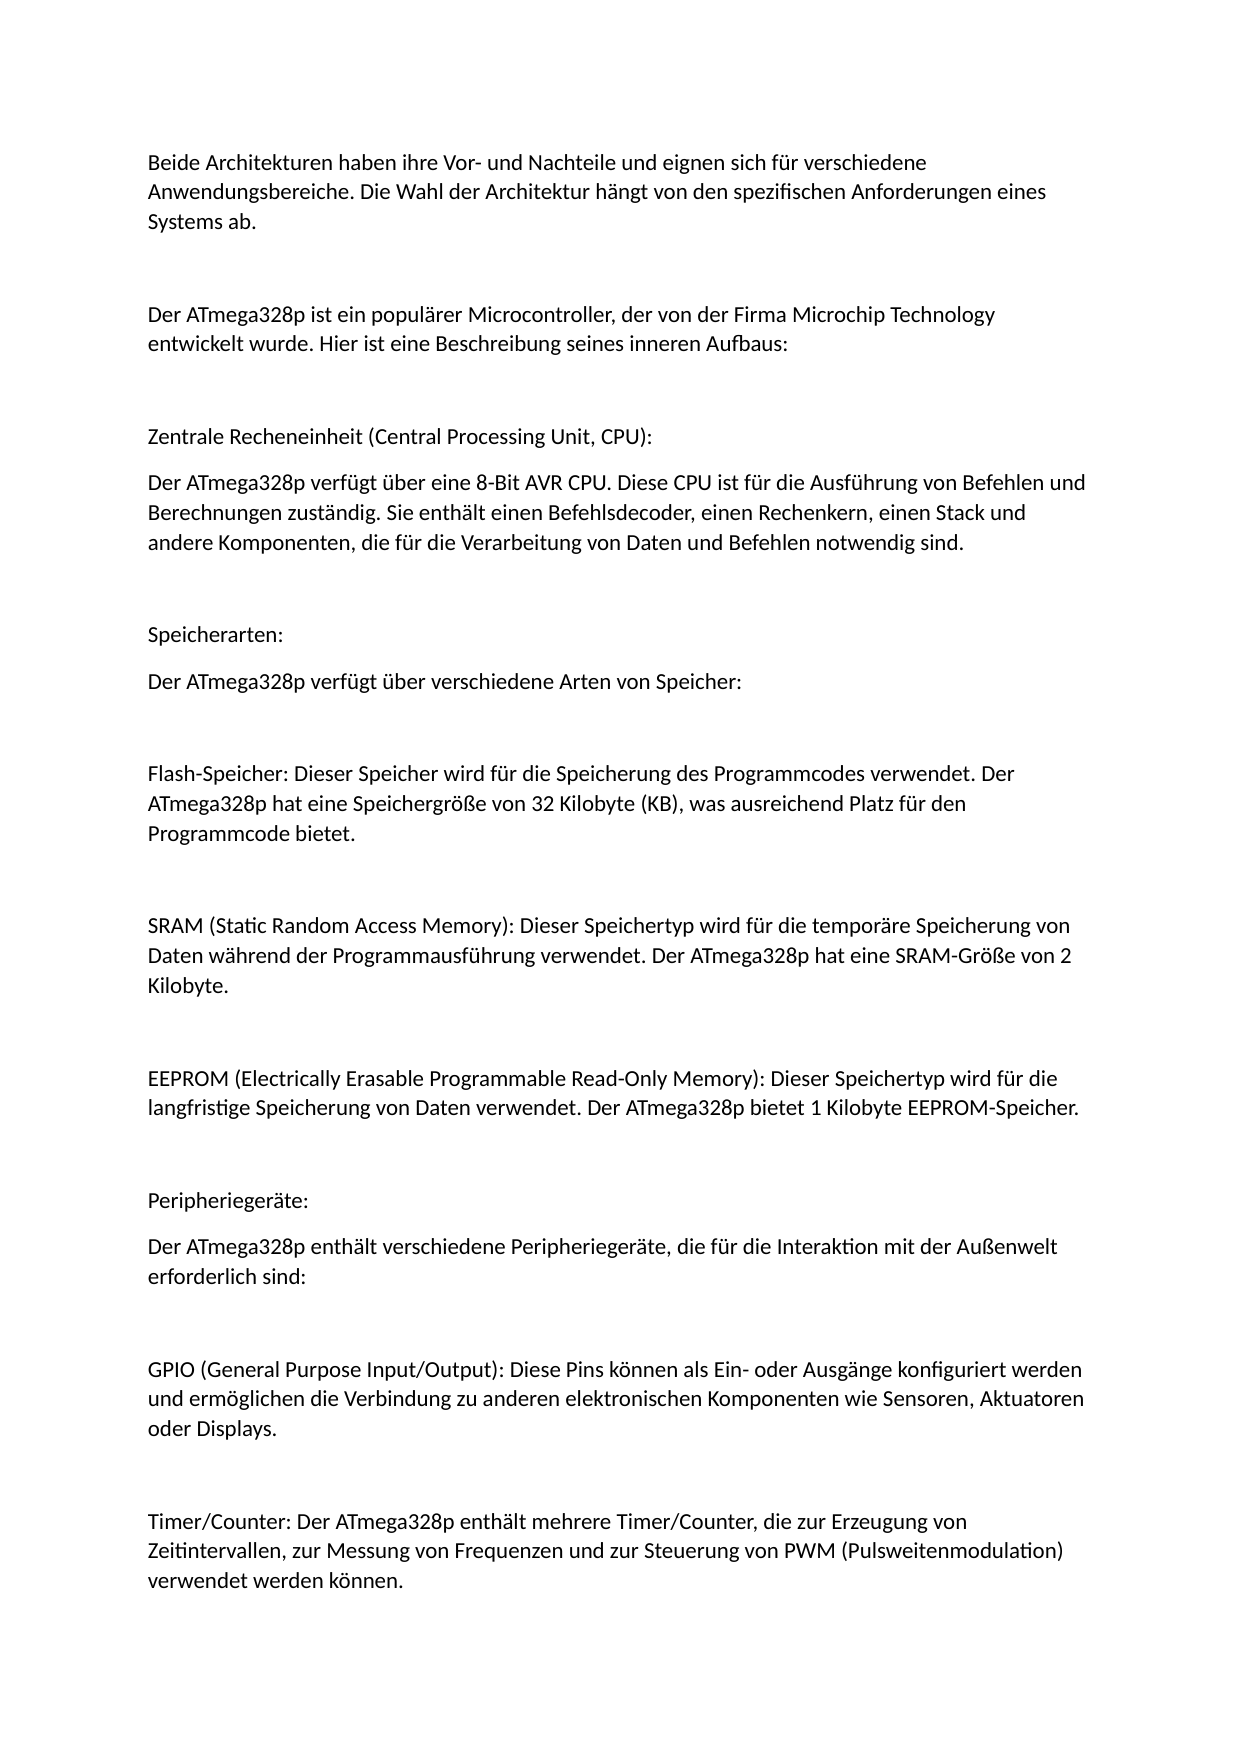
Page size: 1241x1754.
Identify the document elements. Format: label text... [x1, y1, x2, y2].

text SRAM (Static Random Access Memory): Dieser Speichertyp wird für die temporäre Speicherung von Daten während der Programmausführung verwendet. Der ATmega328p hat eine SRAM-Größe von 2 Kilobyte. [148, 912, 1093, 999]
text Zentrale Recheneinheit (Central Processing Unit, CPU): [148, 422, 1093, 450]
text Speicherarten: [148, 621, 1093, 648]
text EEPROM (Electrically Erasable Programmable Read-Only Memory): Dieser Speichertyp wird für die langfristige Speicherung von Daten verwendet. Der ATmega328p bietet 1 Kilobyte EEPROM-Speicher. [148, 1064, 1093, 1121]
text Beide Architekturen haben ihre Vor- und Nachteile und eignen sich für verschiedene Anwendungsbereiche. Die Wahl der Architektur hängt von den spezifischen Anforderungen eines Systems ab. [148, 148, 1093, 235]
text Timer/Counter: Der ATmega328p enthält mehrere Timer/Counter, die zur Erzeugung von Zeitintervallen, zur Messung von Frequenzen und zur Steuerung von PWM (Pulsweitenmodulation) verwendet werden können. [148, 1507, 1093, 1594]
text Der ATmega328p verfügt über verschiedene Arten von Speicher: [148, 667, 1093, 695]
text Der ATmega328p enthält verschiedene Peripheriegeräte, die für die Interaktion mit der Außenwelt erforderlich sind: [148, 1232, 1093, 1290]
text Flash-Speicher: Dieser Speicher wird für die Speicherung des Programmcodes verwendet. Der ATmega328p hat eine Speichergröße von 32 Kilobyte (KB), was ausreichend Platz für den Programmcode bietet. [148, 759, 1093, 847]
text Der ATmega328p verfügt über eine 8-Bit AVR CPU. Diese CPU ist für die Ausführung von Befehlen und Berechnungen zuständig. Sie enthält einen Befehlsdecoder, einen Rechenkern, einen Stack und andere Komponenten, die für die Verarbeitung von Daten und Befehlen notwendig sind. [148, 468, 1093, 556]
text Der ATmega328p ist ein populärer Microcontroller, der von der Firma Microchip Technology entwickelt wurde. Hier ist eine Beschreibung seines inneren Aufbaus: [148, 300, 1093, 357]
text Peripheriegeräte: [148, 1186, 1093, 1214]
text GPIO (General Purpose Input/Output): Diese Pins können als Ein- oder Ausgänge konfiguriert werden und ermöglichen die Verbindung zu anderen elektronischen Komponenten wie Sensoren, Aktuatoren oder Displays. [148, 1355, 1093, 1442]
